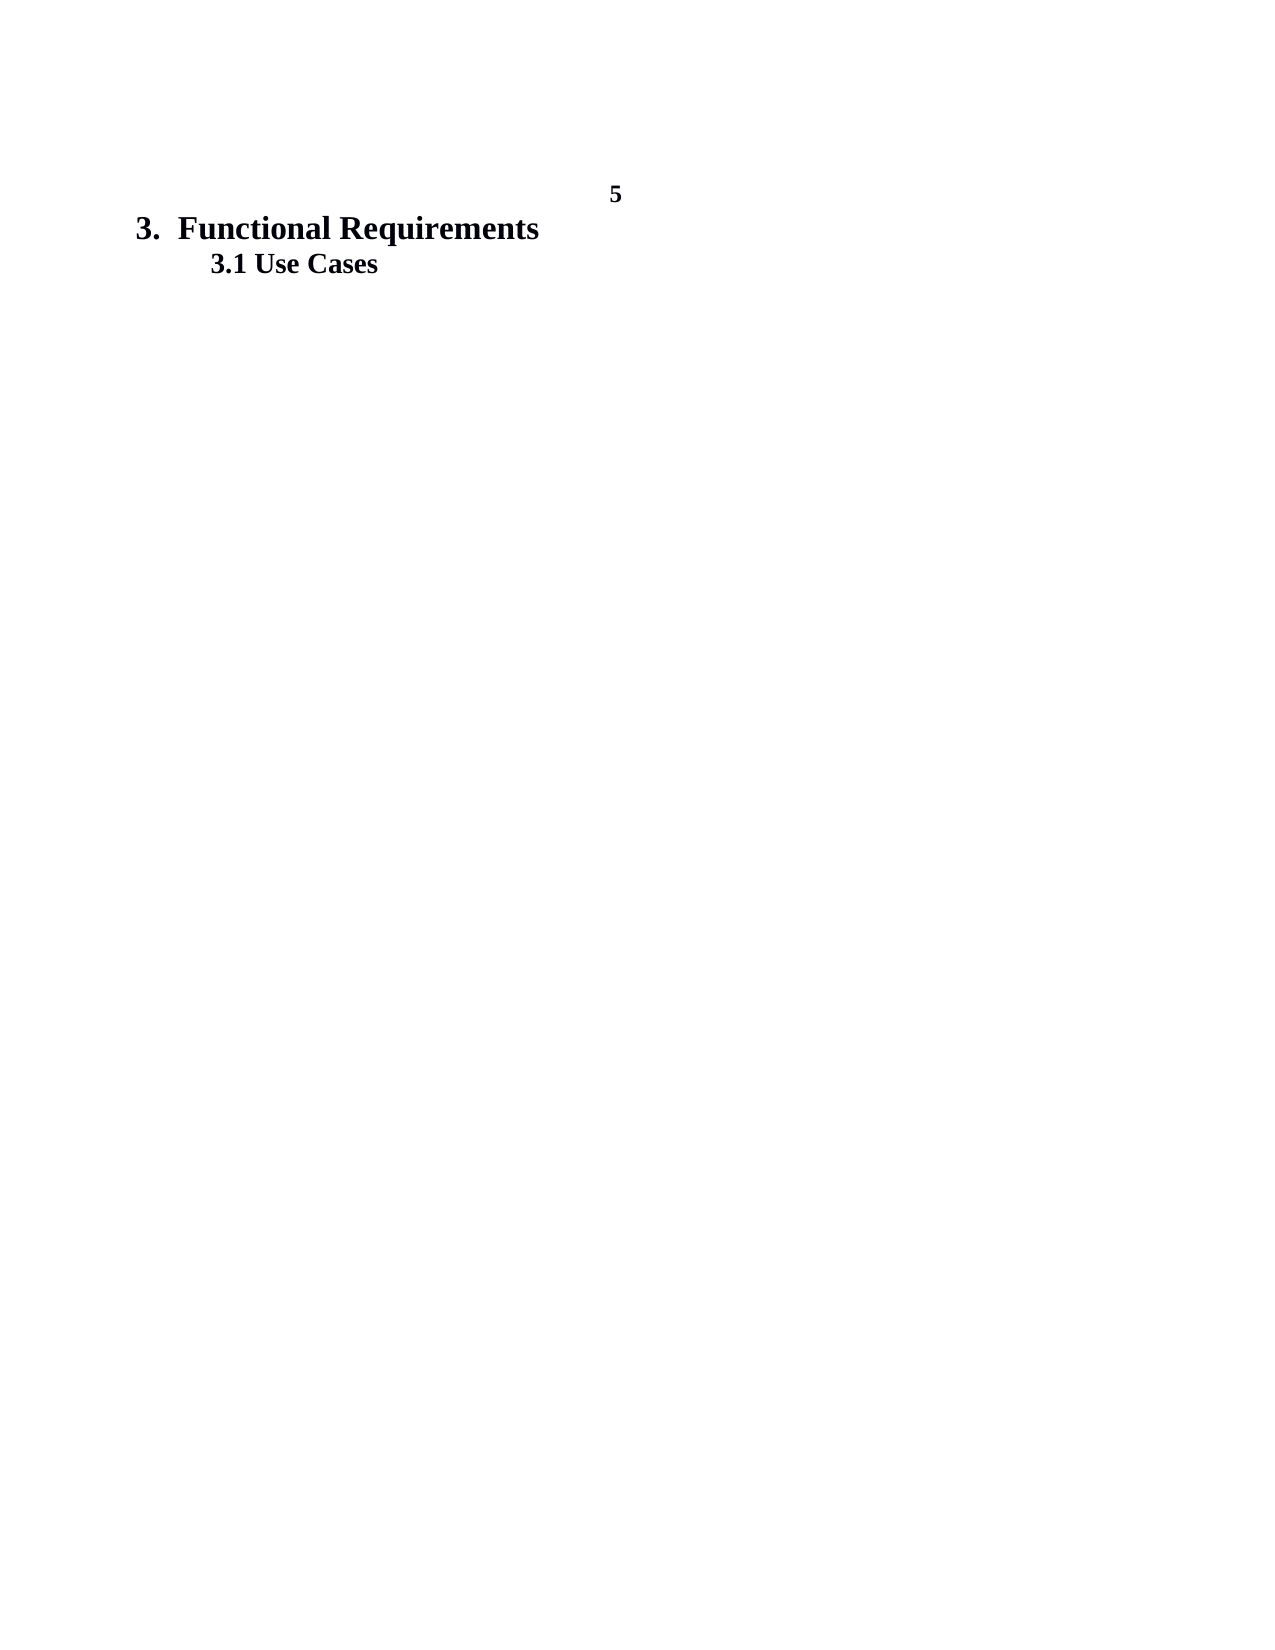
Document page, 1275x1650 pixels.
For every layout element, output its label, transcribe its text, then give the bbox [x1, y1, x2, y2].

text 3.1 Use Cases [135, 246, 1096, 280]
text 3. Functional Requirements [135, 208, 1096, 246]
text 5 [135, 179, 1096, 208]
